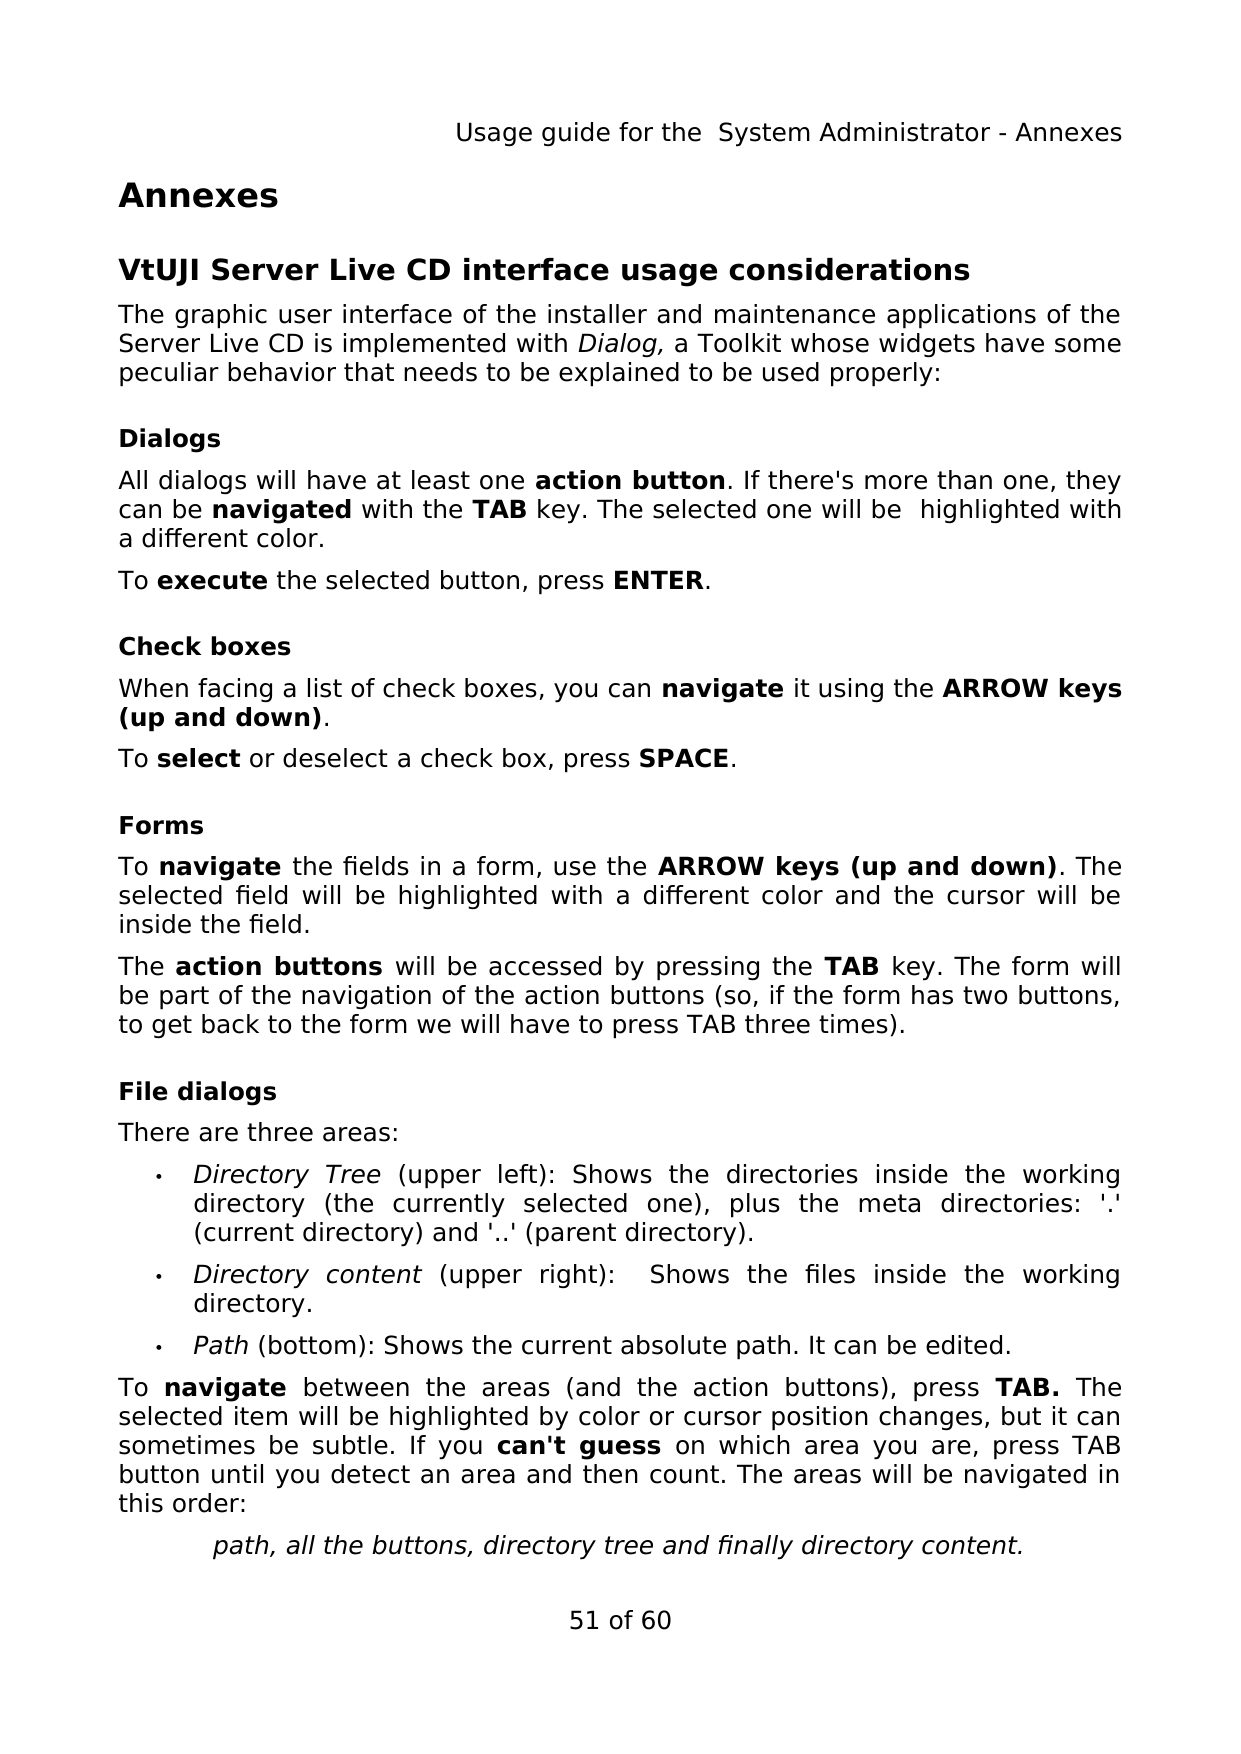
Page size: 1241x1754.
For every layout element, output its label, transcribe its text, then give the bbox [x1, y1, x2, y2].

text There are three areas: [118, 1118, 1122, 1148]
text When facing a list of check boxes, you can navigate it using the ARROW keys (up and down). [118, 674, 1122, 732]
text To navigate the fields in a form, use the ARROW keys (up and down). The selected field will be highlighted with a different color and the cursor will be inside the field. [118, 852, 1122, 940]
text To execute the selected button, press ENTER. [118, 566, 1122, 595]
subtitle Dialogs [118, 425, 1122, 453]
list Directory content (upper right): Shows the files inside the working directory. [156, 1260, 1122, 1318]
text To select or deselect a check box, press SPACE. [118, 744, 1122, 774]
text To navigate between the areas (and the action buttons), press TAB. The selected item will be highlighted by color or cursor position changes, but it can sometimes be subtle. If you can't guess on which area you are, press TAB button until you detect an area and then count. The areas will be navigated in this order: [118, 1373, 1122, 1518]
text All dialogs will have at least one action button. If there's more than one, they can be navigated with the TAB key. The selected one will be highlighted with a different color. [118, 466, 1122, 553]
subtitle Check boxes [118, 633, 1122, 661]
list Directory Tree (upper left): Shows the directories inside the working directory (the currently selected one), plus the meta directories: '.' (current directory) and '..' (parent directory). [156, 1160, 1122, 1248]
subtitle Annexes [118, 177, 1122, 216]
list Path (bottom): Shows the current absolute path. It can be edited. [156, 1331, 1122, 1360]
subtitle File dialogs [118, 1077, 1122, 1106]
subtitle VtUJI Server Live CD interface usage considerations [118, 253, 1122, 287]
subtitle Forms [118, 811, 1122, 840]
text The action buttons will be accessed by pressing the TAB key. The form will be part of the navigation of the action buttons (so, if the form has two buttons, to get back to the form we will have to press TAB three times). [118, 952, 1122, 1040]
text The graphic user interface of the installer and maintenance applications of the Server Live CD is implemented with Dialog, a Toolkit whose widgets have some peculiar behavior that needs to be explained to be used properly: [118, 300, 1122, 387]
text path, all the buttons, directory tree and finally directory content. [118, 1531, 1122, 1560]
